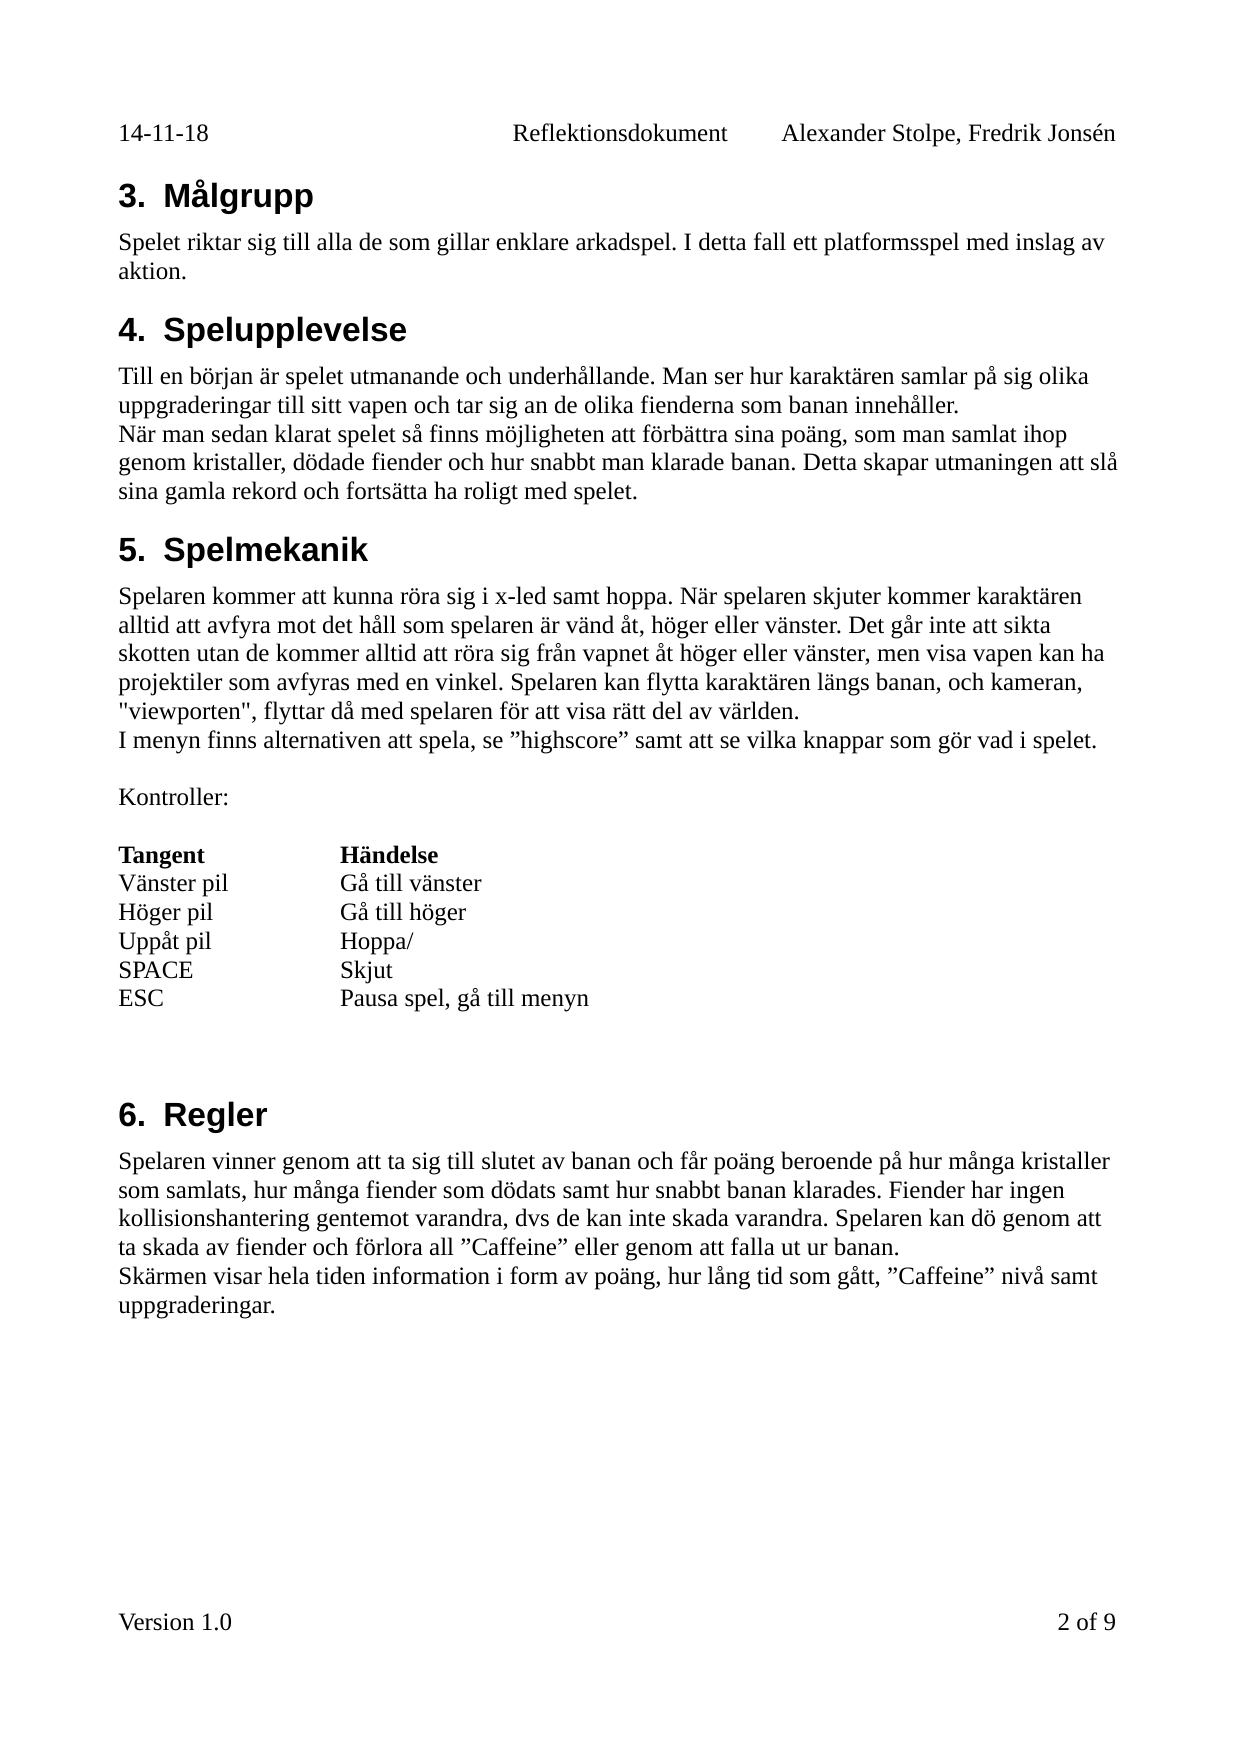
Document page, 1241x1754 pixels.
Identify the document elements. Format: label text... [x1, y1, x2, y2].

subtitle Spelupplevelse [118, 310, 1122, 349]
text ESC Pausa spel, gå till menyn [118, 983, 1122, 1012]
text SPACE Skjut [118, 955, 1122, 983]
text Vänster pil Gå till vänster [118, 868, 1122, 897]
text När man sedan klarat spelet så finns möjligheten att förbättra sina poäng, som man samlat ihop genom kristaller, dödade fiender och hur snabbt man klarade banan. Detta skapar utmaningen att slå sina gamla rekord och fortsätta ha roligt med spelet. [118, 419, 1122, 505]
text Höger pil Gå till höger [118, 897, 1122, 926]
text Skärmen visar hela tiden information i form av poäng, hur lång tid som gått, ”Caffeine” nivå samt uppgraderingar. [118, 1261, 1122, 1318]
subtitle Målgrupp [118, 176, 1122, 215]
text Spelaren kommer att kunna röra sig i x-led samt hoppa. När spelaren skjuter kommer karaktären alltid att avfyra mot det håll som spelaren är vänd åt, höger eller vänster. Det går inte att sikta skotten utan de kommer alltid att röra sig från vapnet åt höger eller vänster, men visa vapen kan ha projektiler som avfyras med en vinkel. Spelaren kan flytta karaktären längs banan, och kameran, "viewporten", flyttar då med spelaren för att visa rätt del av världen. [118, 581, 1122, 725]
subtitle Regler [118, 1095, 1122, 1133]
text Kontroller: [118, 782, 1122, 811]
text Tangent Händelse [118, 840, 1122, 868]
text Spelaren vinner genom att ta sig till slutet av banan och får poäng beroende på hur många kristaller som samlats, hur många fiender som dödats samt hur snabbt banan klarades. Fiender har ingen kollisionshantering gentemot varandra, dvs de kan inte skada varandra. Spelaren kan dö genom att ta skada av fiender och förlora all ”Caffeine” eller genom att falla ut ur banan. [118, 1146, 1122, 1261]
text Till en början är spelet utmanande och underhållande. Man ser hur karaktären samlar på sig olika uppgraderingar till sitt vapen och tar sig an de olika fienderna som banan innehåller. [118, 361, 1122, 419]
text I menyn finns alternativen att spela, se ”highscore” samt att se vilka knappar som gör vad i spelet. [118, 725, 1122, 753]
text Spelet riktar sig till alla de som gillar enklare arkadspel. I detta fall ett platformsspel med inslag av aktion. [118, 227, 1122, 285]
text Uppåt pil Hoppa/ [118, 926, 1122, 955]
subtitle Spelmekanik [118, 530, 1122, 568]
